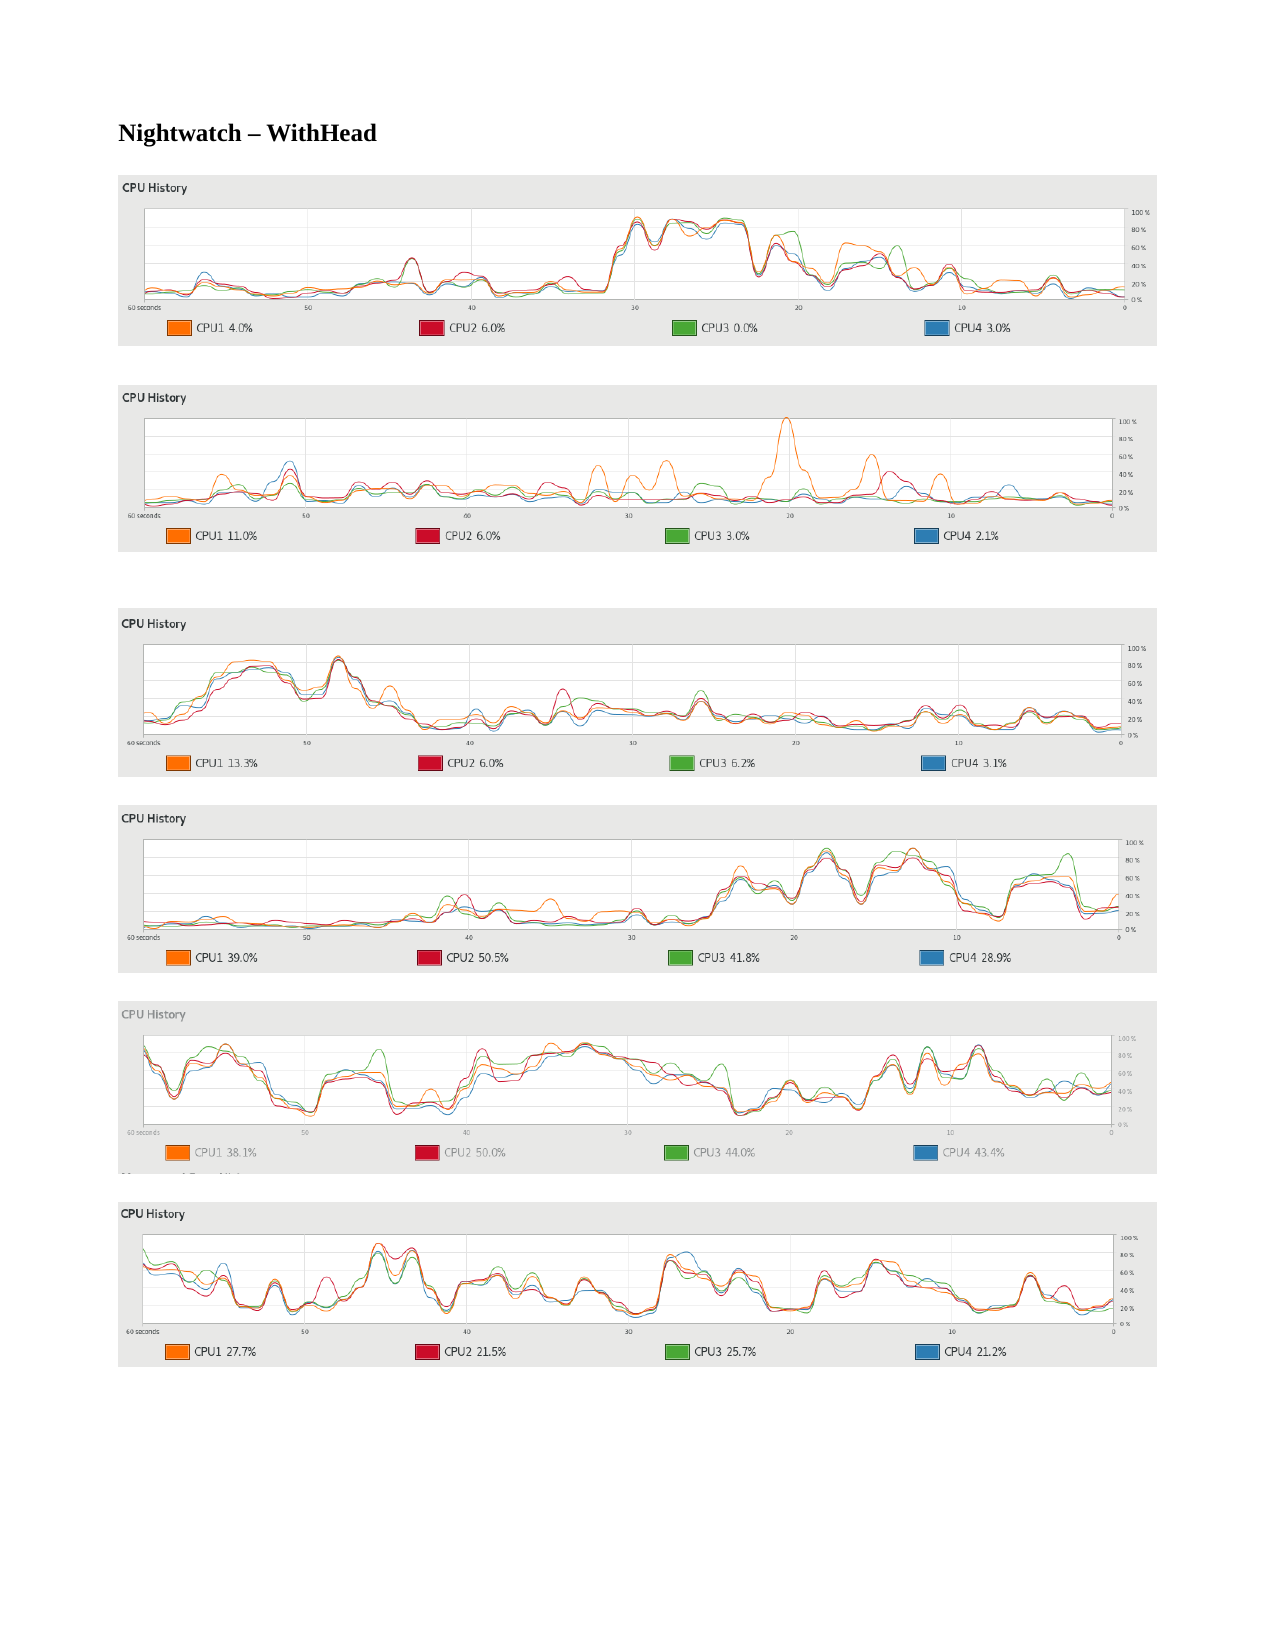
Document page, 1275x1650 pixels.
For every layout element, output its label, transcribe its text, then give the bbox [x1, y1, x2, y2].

picture [118, 1001, 1157, 1174]
picture [118, 608, 1157, 777]
picture [118, 385, 1157, 552]
picture [118, 175, 1157, 346]
picture [118, 805, 1157, 973]
text Nightwatch – WithHead [118, 118, 1157, 147]
picture [118, 1202, 1157, 1367]
